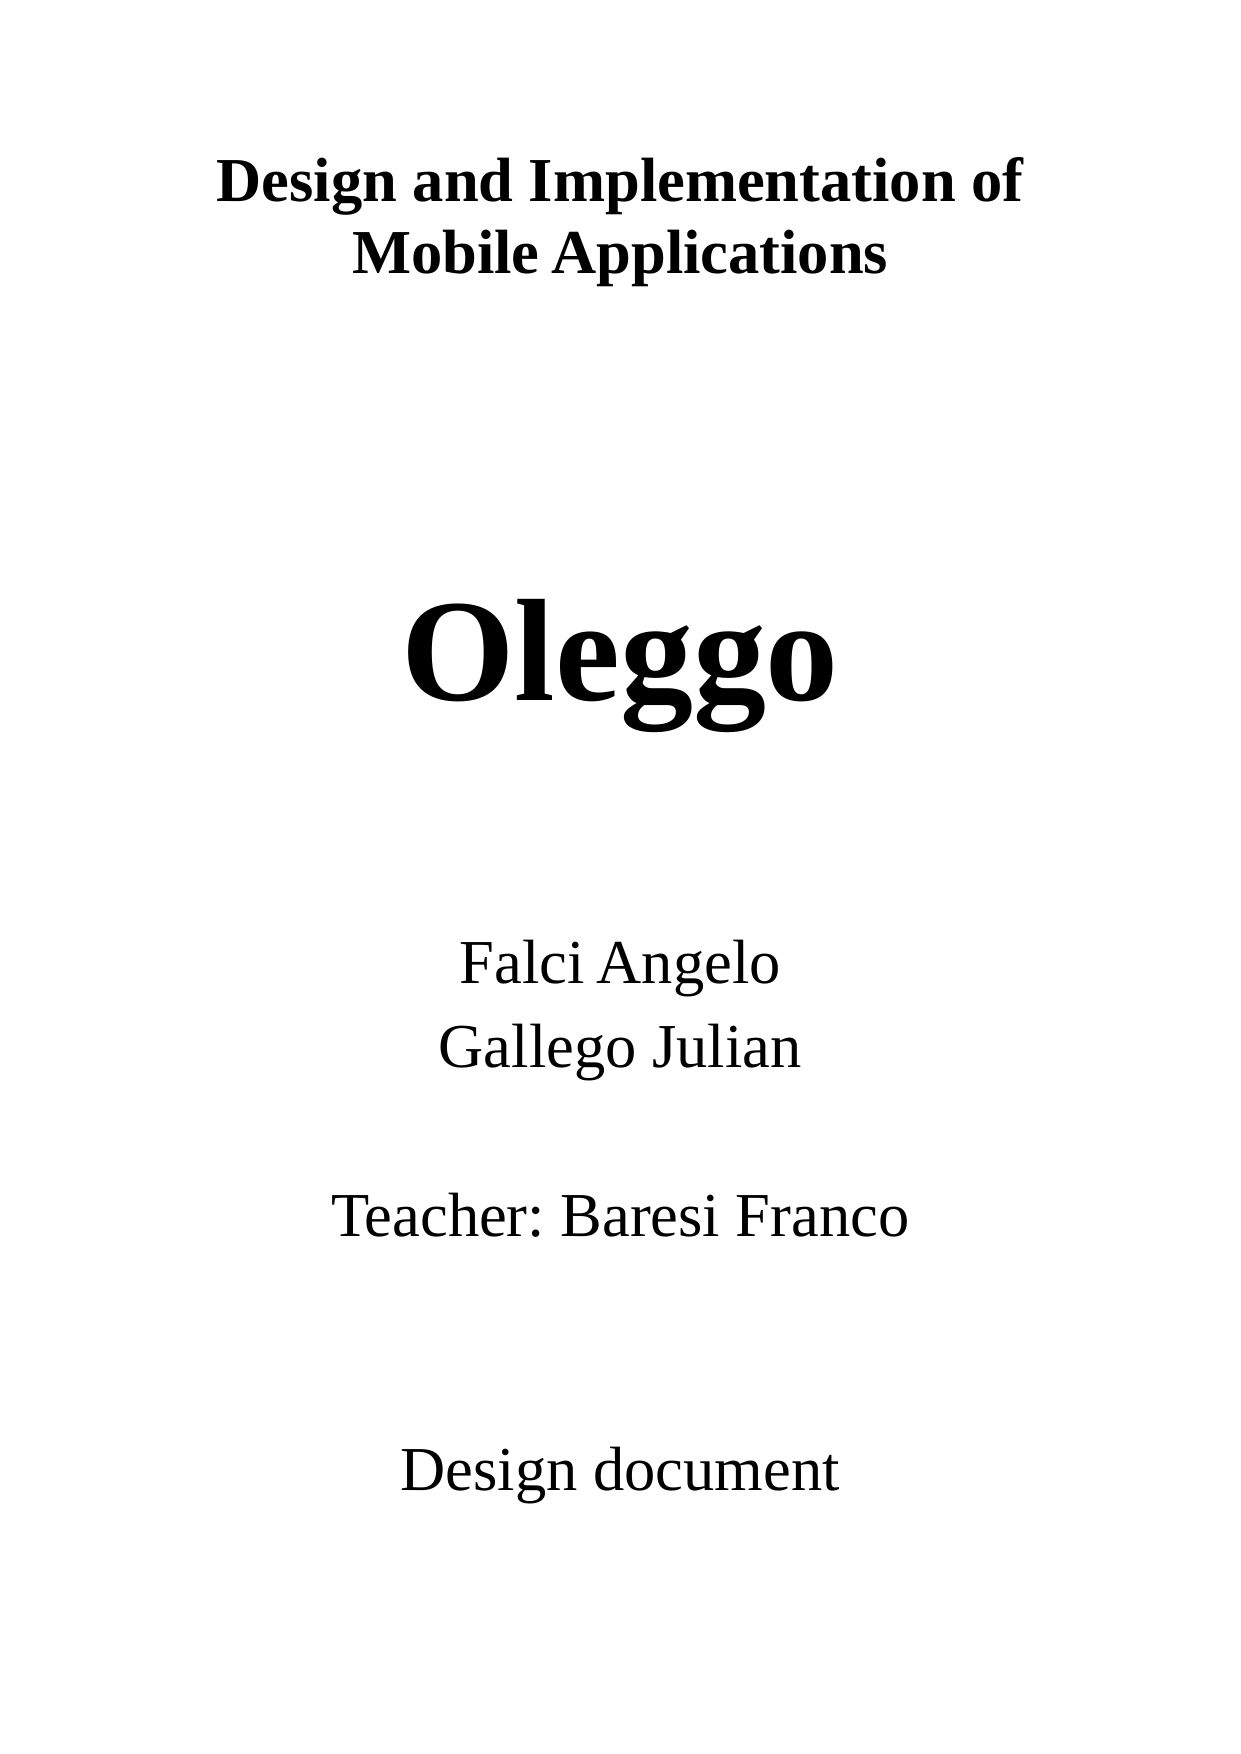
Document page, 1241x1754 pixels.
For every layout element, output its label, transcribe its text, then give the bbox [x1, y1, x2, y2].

text Design document [118, 1432, 1122, 1503]
text Teacher: Baresi Franco [118, 1178, 1122, 1250]
text Oleggo [118, 564, 1122, 732]
text Gallego Julian [118, 1009, 1122, 1081]
text Falci Angelo [118, 925, 1122, 997]
subtitle Design and Implementation of Mobile Applications [118, 143, 1122, 287]
